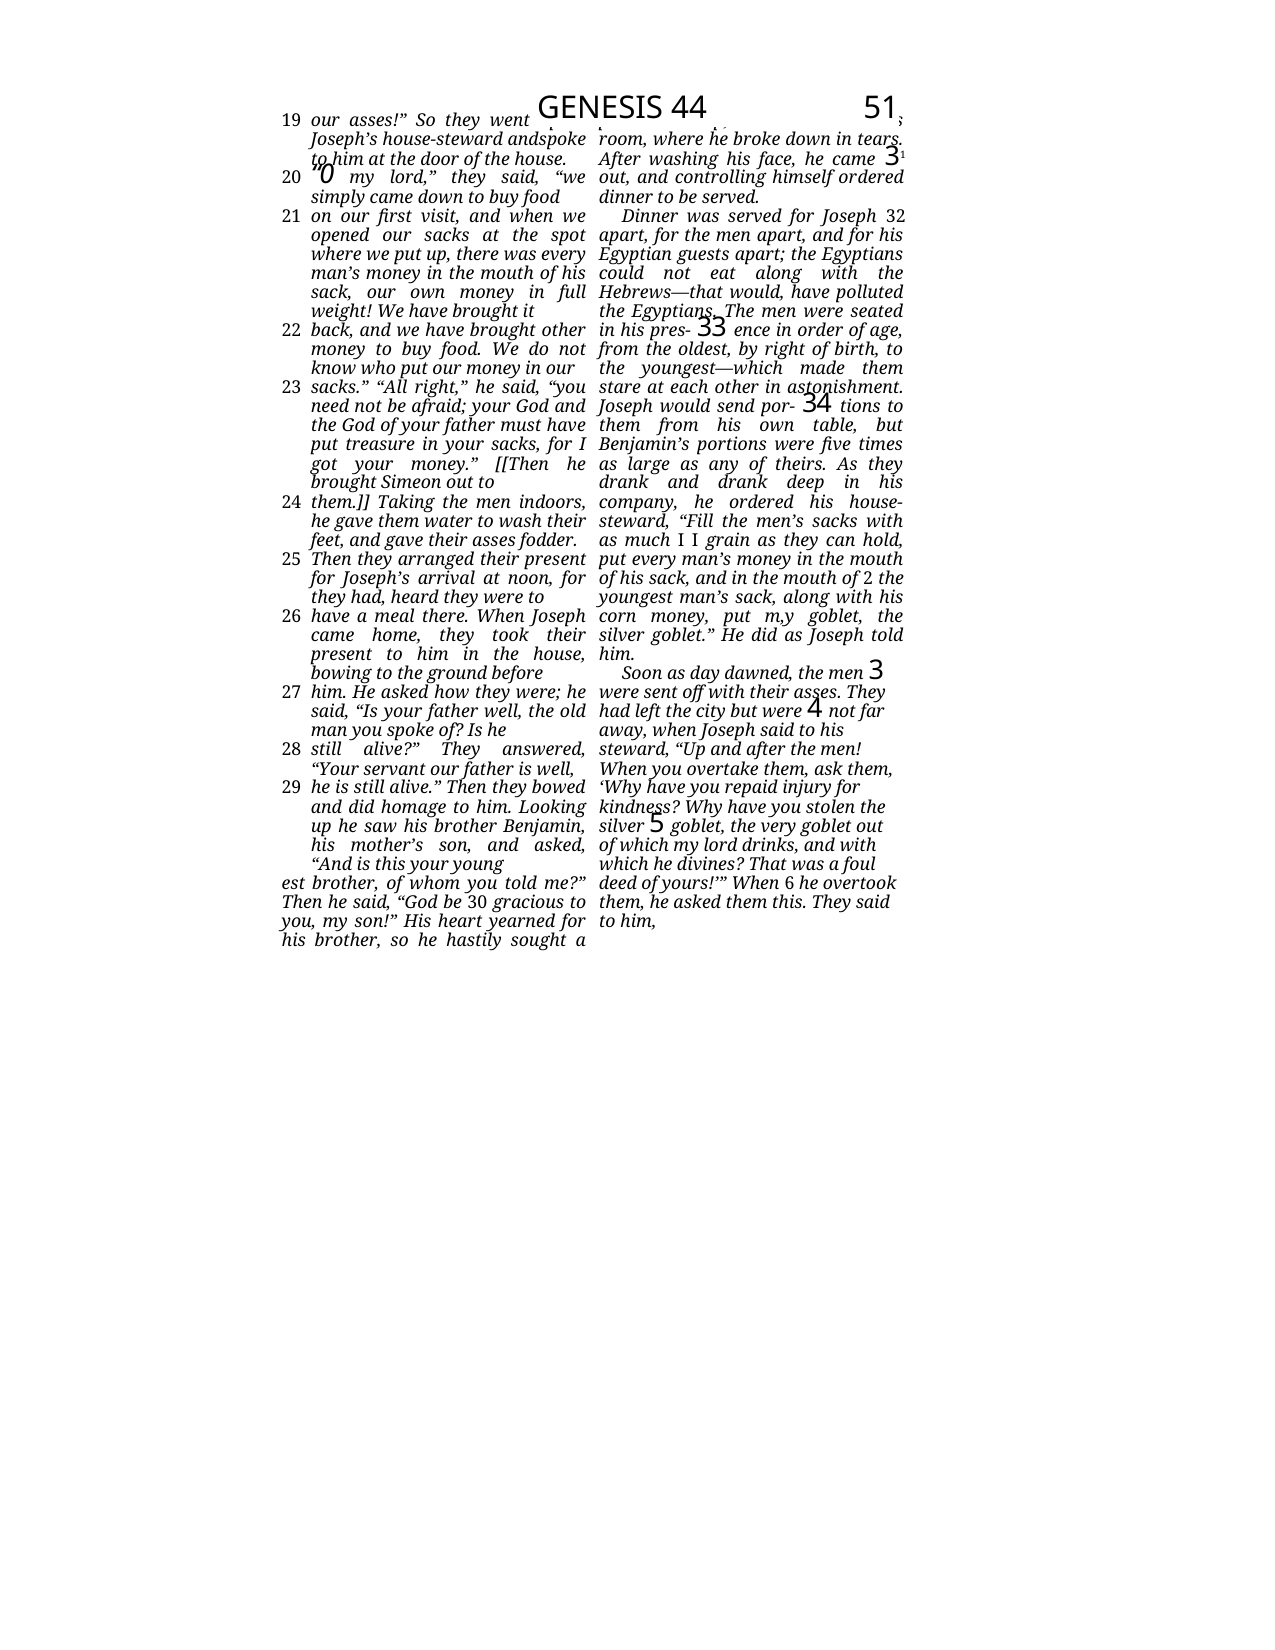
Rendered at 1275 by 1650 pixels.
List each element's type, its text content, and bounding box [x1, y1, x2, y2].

text Dinner was served for Joseph 32 apart, for the men apart, and for his Egyptian guests apart; the Egyptians could not eat along with the Hebrews—that would, have polluted the Egyptians. The men were seated in his pres- 33 ence in order of age, from the oldest, by right of birth, to the youngest—which made them stare at each other in astonish­ment. Joseph would send por- 34 tions to them from his own table, but Benjamin’s portions were five times as large as any of theirs. As they drank and drank deep in his company, he ordered his house-steward, “Fill the men’s sacks with as much I I grain as they can hold, put every man’s money in the mouth of his sack, and in the mouth of 2 the youngest man’s sack, along with his corn money, put m,y goblet, the silver goblet.” He did as Joseph told him. [599, 207, 906, 664]
list our asses!” So they went up to Joseph’s house-steward andspoke to him at the door of the house. [281, 112, 588, 169]
list them.]] Taking the men in­doors, he gave them water to wash their feet, and gave their asses fodder. [281, 493, 588, 550]
list sacks.” “All right,” he said, “you need not be afraid; your God and the God of your father must have put treasure in your sacks, for I got your money.” [[Then he brought Simeon out to [281, 378, 588, 493]
list back, and we have brought other money to buy food. We do not know who put our money in our [281, 321, 588, 378]
list him. He asked how they were; he said, “Is your father well, the old man you spoke of? Is he [281, 683, 588, 741]
list still alive?” They answered, “Your servant our father is well, [281, 741, 588, 779]
list “0 my lord,” they said, “we simply came down to buy food [281, 169, 588, 207]
text Soon as day dawned, the men 3 were sent off with their asses. They had left the city but were 4 not far away, when Joseph said to his steward, “Up and after the men! When you overtake them, ask them, ‘Why have you repaid injury for kindness? Why have you stolen the silver 5 goblet, the very goblet out of which my lord drinks, and with which he divines? That was a foul deed of yours!’” When 6 he overtook them, he asked them this. They said to him, [599, 664, 906, 931]
text est brother, of whom you told me?” Then he said, “God be 30 gracious to you, my son!” His heart yearned for his brother, so he hastily sought a place to weep, and retired to his room, where he broke down in tears. After washing his face, he came 31 out, and controlling himself or­dered dinner to be served. [281, 874, 588, 950]
list Then they arranged their pres­ent for Joseph’s arrival at noon, for they had, heard they were to [281, 550, 588, 607]
list he is still alive.” Then they bowed and did homage to him. Looking up he saw his brother Benjamin, his mother’s son, and asked, “And is this your young­ [281, 779, 588, 874]
text est brother, of whom you told me?” Then he said, “God be 30 gracious to you, my son!” His heart yearned for his brother, so he hastily sought a place to weep, and retired to his room, where he broke down in tears. After washing his face, he came 31 out, and controlling himself or­dered dinner to be served. [599, 112, 906, 207]
list on our first visit, and when we opened our sacks at the spot where we put up, there was every man’s money in the mouth of his sack, our own money in full weight! We have brought it [281, 207, 588, 321]
list have a meal there. When Joseph came home, they took their present to him in the house, bowing to the ground before [281, 607, 588, 683]
